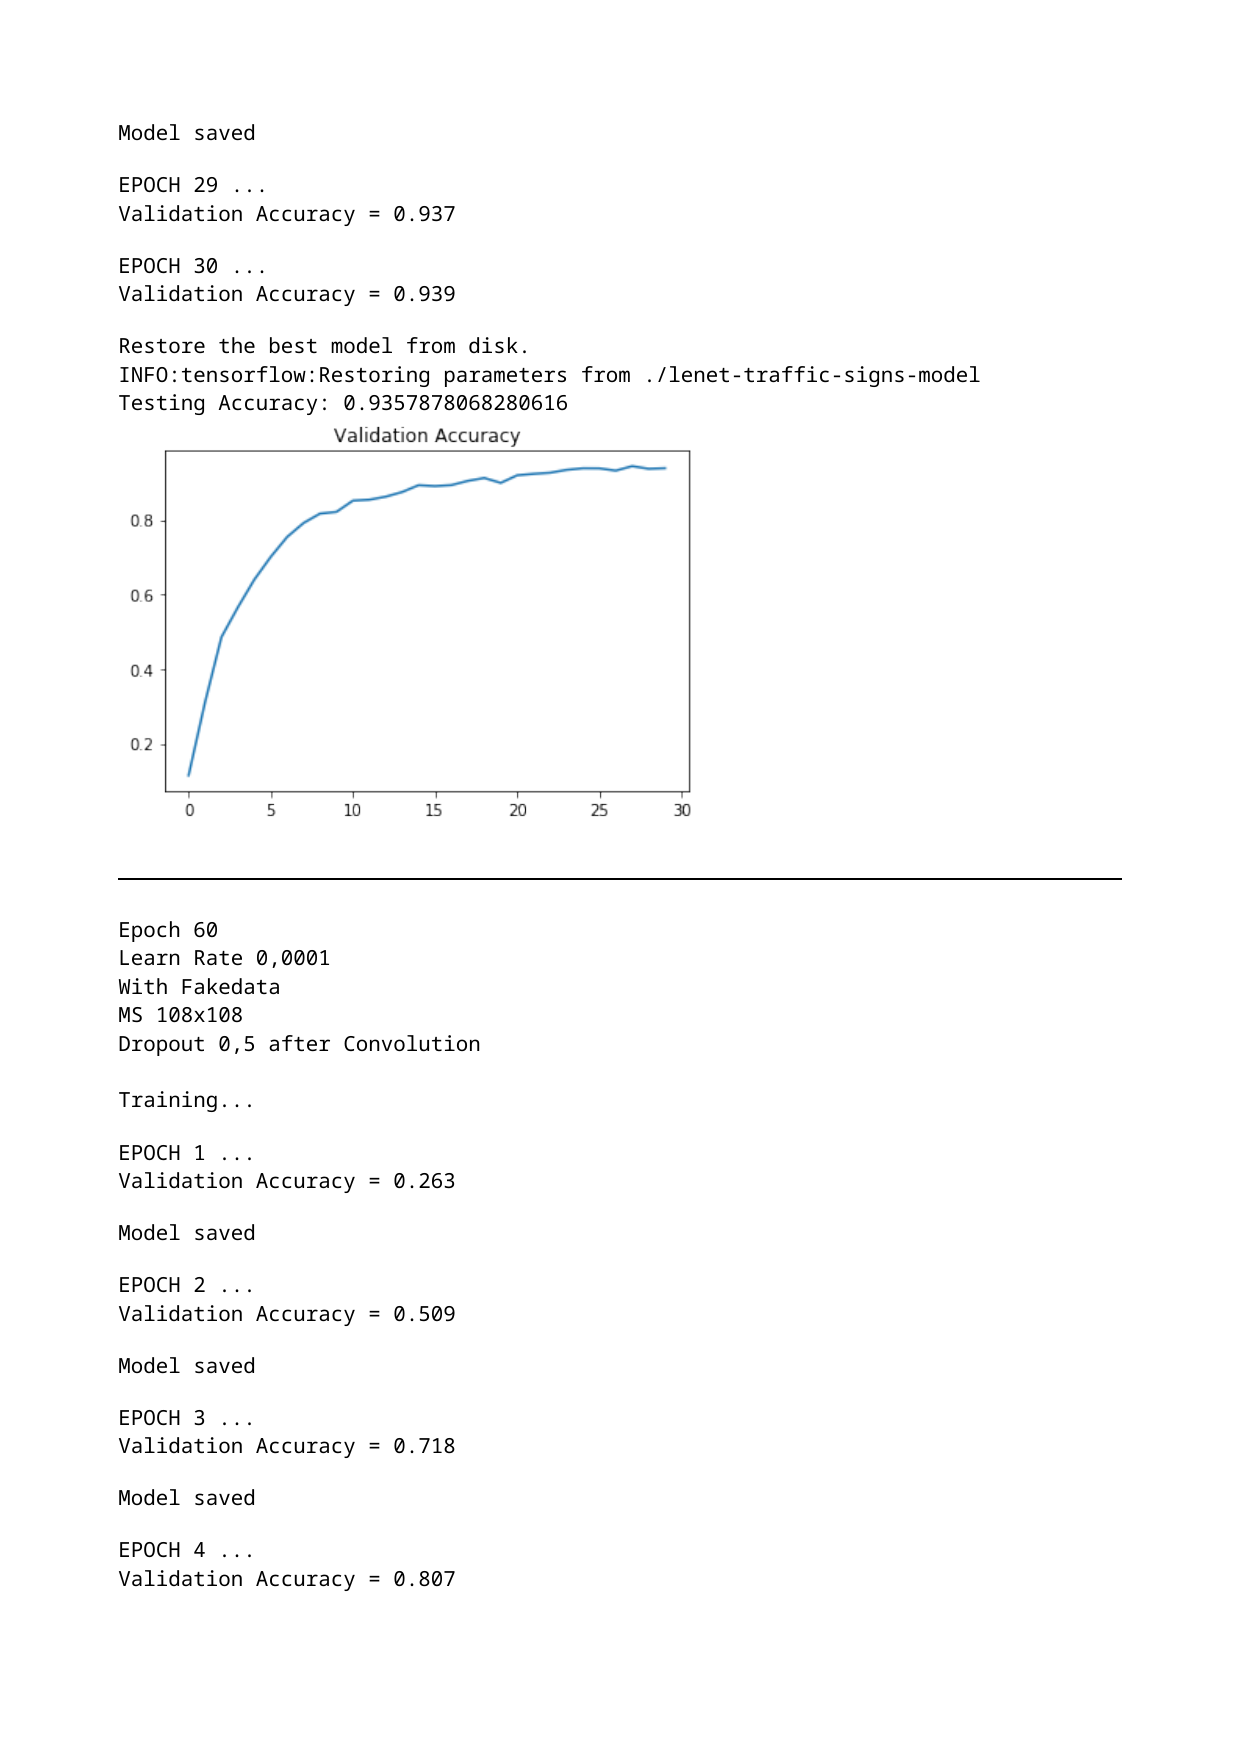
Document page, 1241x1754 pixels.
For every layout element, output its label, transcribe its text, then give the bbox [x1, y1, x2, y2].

text Validation Accuracy = 0.263 [118, 1166, 1122, 1194]
text INFO:tensorflow:Restoring parameters from ./lenet-traffic-signs-model [118, 360, 1122, 388]
text MS 108x108 [118, 1000, 1122, 1029]
text EPOCH 4 ... [118, 1536, 1122, 1564]
picture [118, 416, 704, 829]
text Model saved [118, 118, 1122, 147]
text Validation Accuracy = 0.939 [118, 279, 1122, 308]
text Model saved [118, 1218, 1122, 1247]
text Validation Accuracy = 0.937 [118, 199, 1122, 227]
text EPOCH 2 ... [118, 1270, 1122, 1299]
text Restore the best model from disk. [118, 331, 1122, 360]
text Training... [118, 1086, 1122, 1114]
text Epoch 60 [118, 915, 1122, 943]
text With Fakedata [118, 972, 1122, 1000]
text Validation Accuracy = 0.807 [118, 1564, 1122, 1592]
text EPOCH 29 ... [118, 170, 1122, 199]
text Validation Accuracy = 0.509 [118, 1299, 1122, 1327]
text Learn Rate 0,0001 [118, 943, 1122, 972]
text Dropout 0,5 after Convolution [118, 1029, 1122, 1057]
text EPOCH 3 ... [118, 1403, 1122, 1431]
text Model saved [118, 1483, 1122, 1512]
text Testing Accuracy: 0.9357878068280616 [118, 388, 1122, 417]
text EPOCH 1 ... [118, 1138, 1122, 1166]
text Model saved [118, 1351, 1122, 1379]
text Validation Accuracy = 0.718 [118, 1431, 1122, 1460]
text EPOCH 30 ... [118, 251, 1122, 279]
